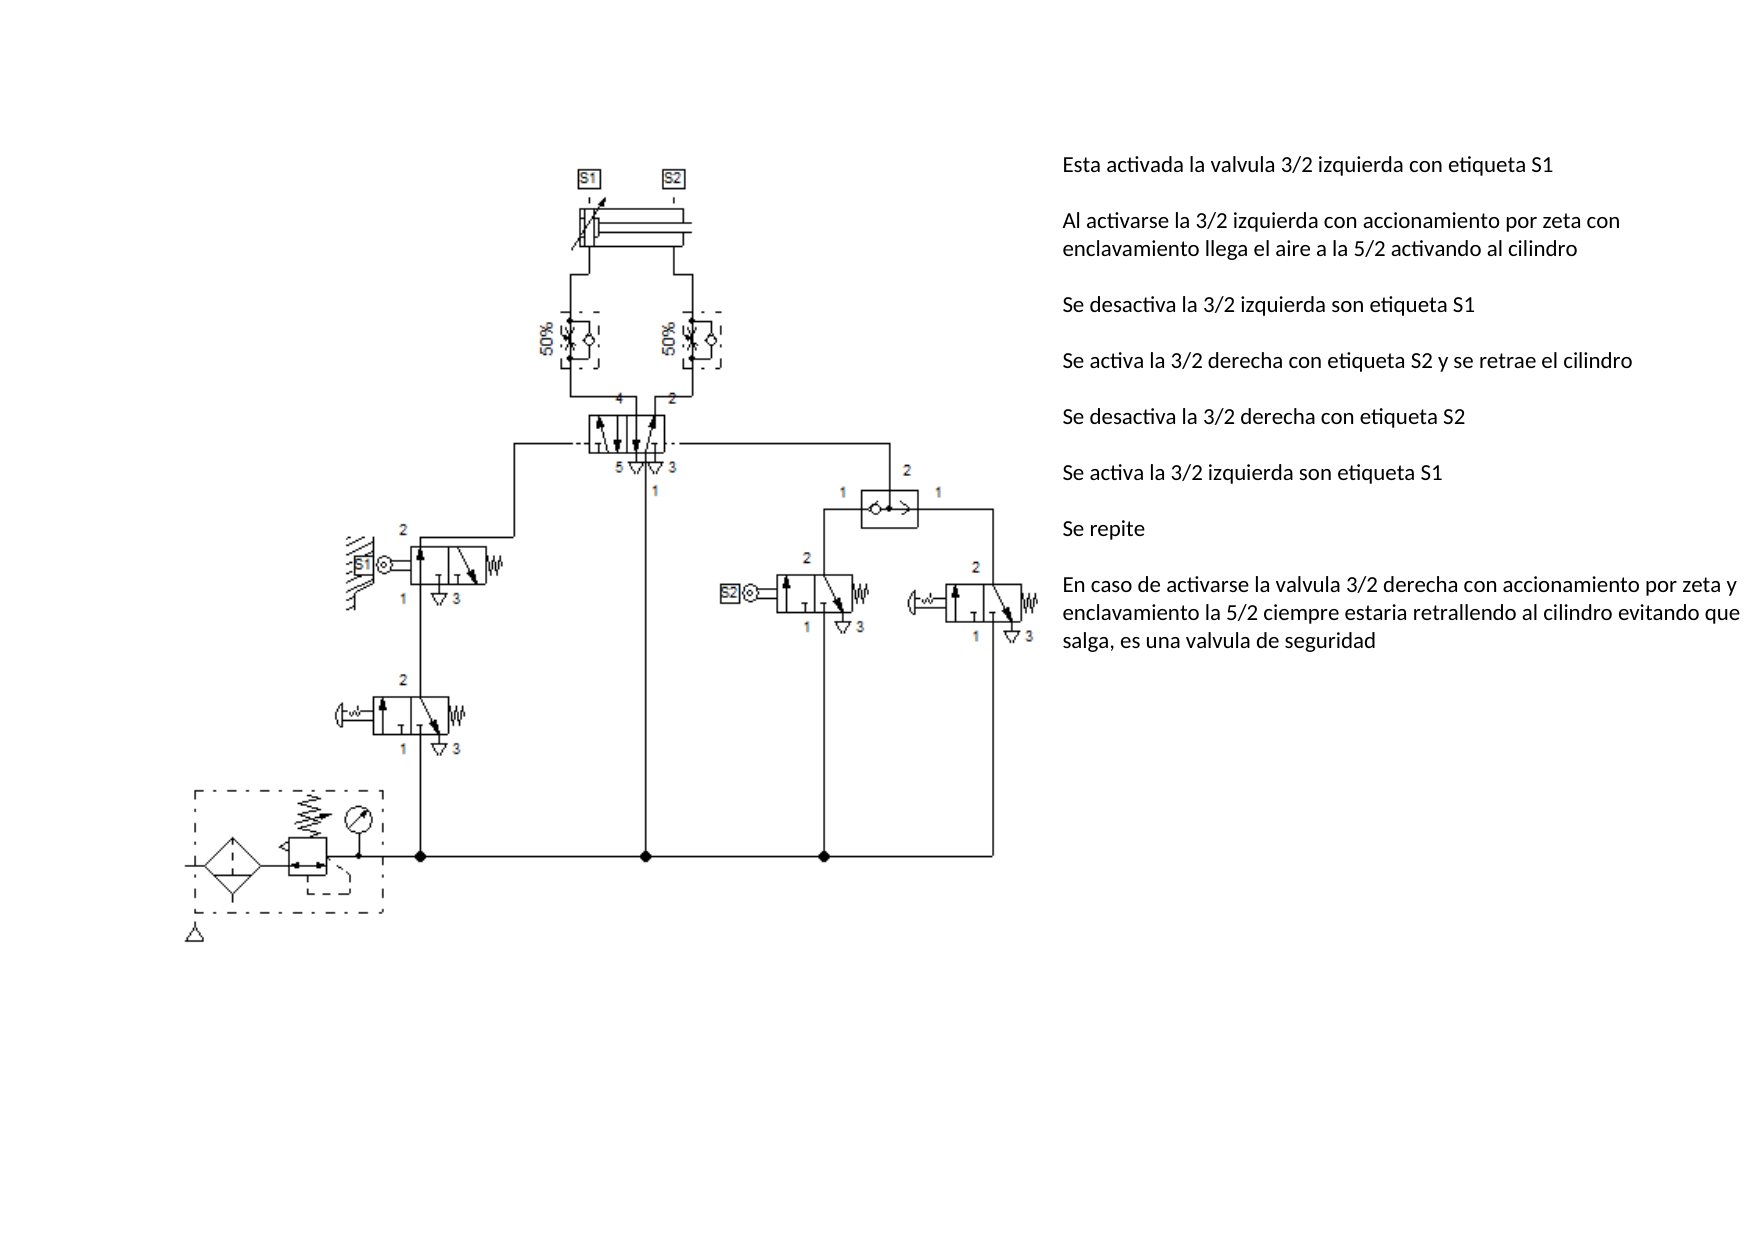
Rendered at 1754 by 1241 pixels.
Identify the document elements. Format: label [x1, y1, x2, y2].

picture [168, 150, 1063, 964]
